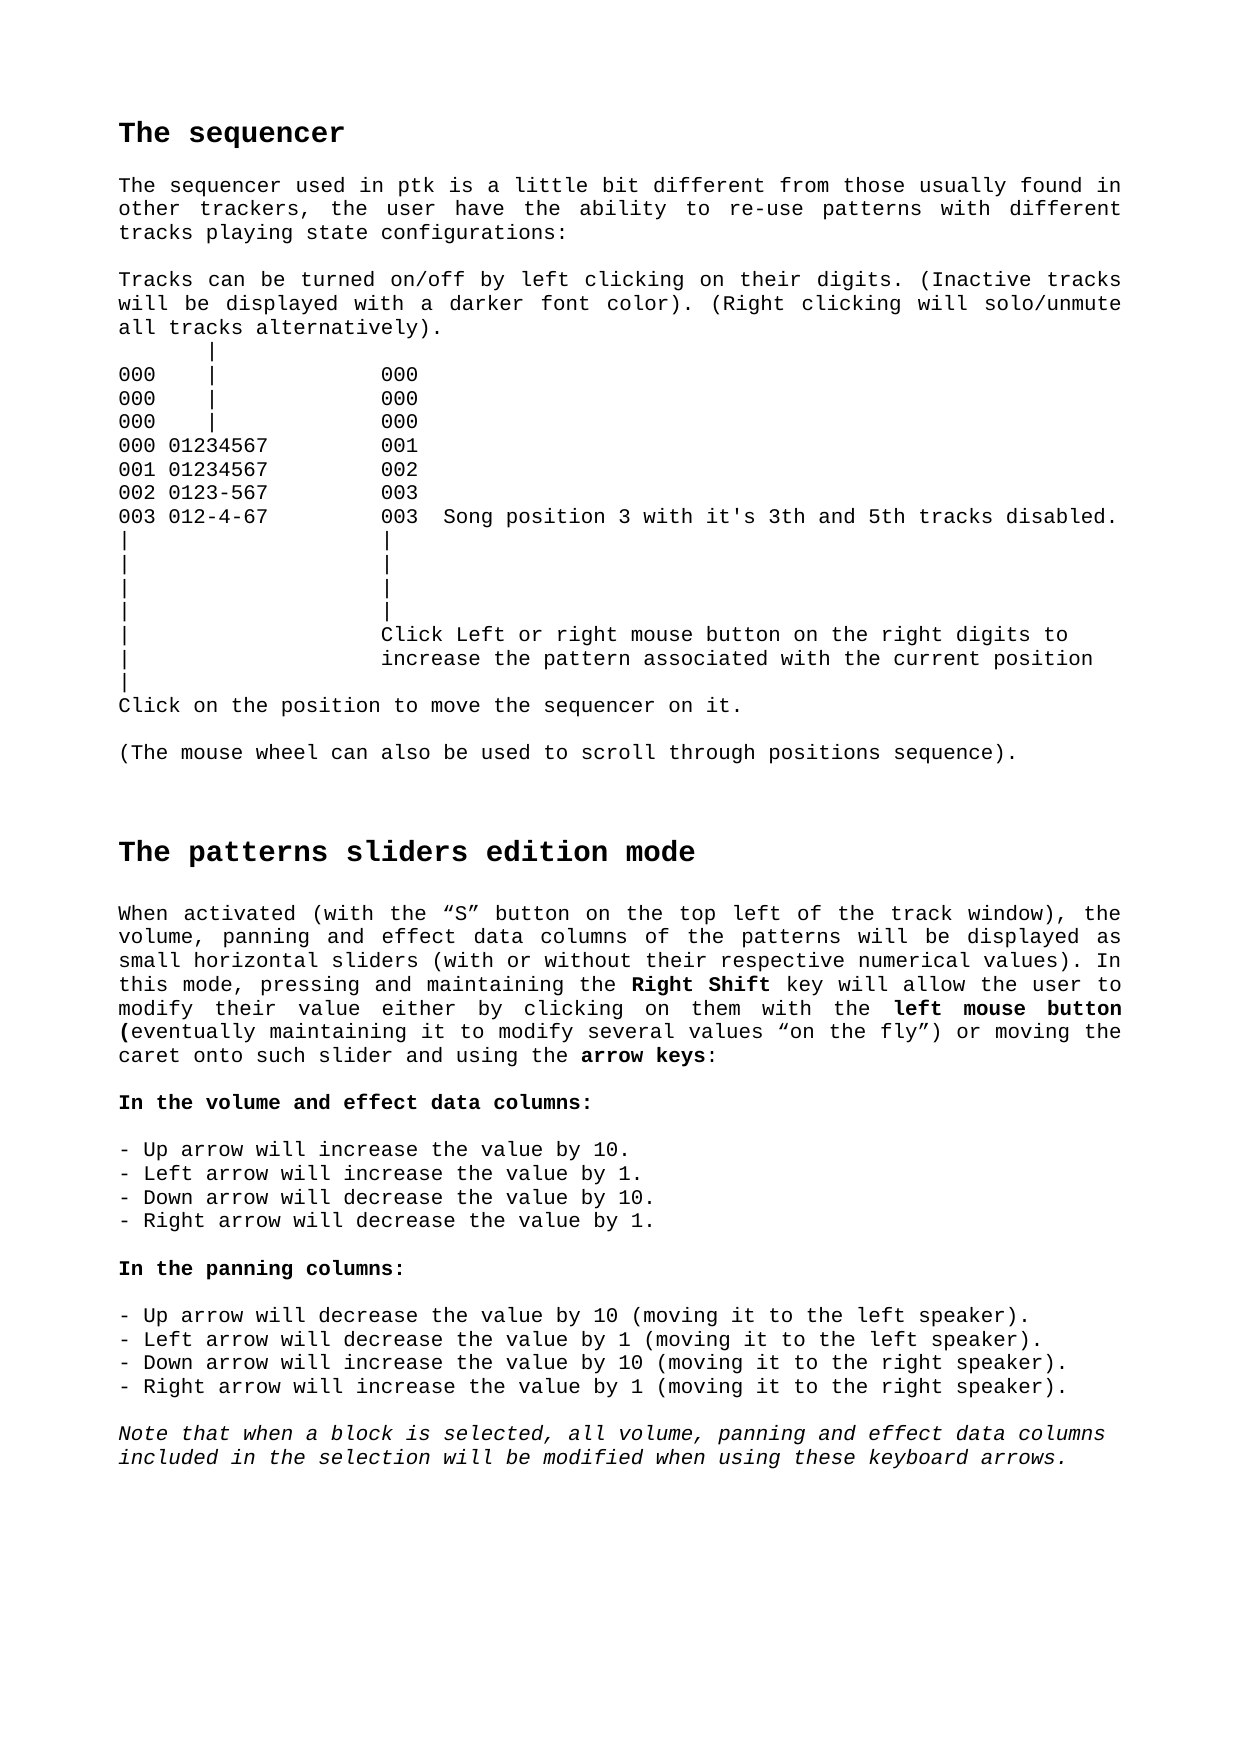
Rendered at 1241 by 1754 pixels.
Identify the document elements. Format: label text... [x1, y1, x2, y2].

text - Up arrow will decrease the value by 10 (moving it to the left speaker). [118, 1305, 1122, 1328]
text - Up arrow will increase the value by 10. [118, 1139, 1122, 1163]
text - Right arrow will increase the value by 1 (moving it to the right speaker). [118, 1376, 1122, 1399]
text | | [118, 529, 1122, 553]
text 001 01234567 002 [118, 458, 1122, 482]
text Click on the position to move the sequencer on it. [118, 695, 1122, 719]
text 000 | 000 [118, 411, 1122, 435]
text | increase the pattern associated with the current position [118, 648, 1122, 671]
text (The mouse wheel can also be used to scroll through positions sequence). [118, 742, 1122, 766]
text - Down arrow will decrease the value by 10. [118, 1187, 1122, 1210]
text - Right arrow will decrease the value by 1. [118, 1210, 1122, 1234]
text The patterns sliders edition mode [118, 837, 1122, 870]
text - Down arrow will increase the value by 10 (moving it to the right speaker). [118, 1352, 1122, 1376]
text | [118, 671, 1122, 695]
text Note that when a block is selected, all volume, panning and effect data columns included in the selection will be modified when using these keyboard arrows. [118, 1423, 1122, 1470]
text The sequencer used in ptk is a little bit different from those usually found in other trackers, the user have the ability to re-use patterns with different tracks playing state configurations: [118, 175, 1122, 246]
text | | [118, 577, 1122, 600]
text | [118, 340, 1122, 364]
text The sequencer [118, 118, 1122, 151]
text When activated (with the “S” button on the top left of the track window), the volume, panning and effect data columns of the patterns will be displayed as small horizontal sliders (with or without their respective numerical values). In this mode, pressing and maintaining the Right Shift key will allow the user to modify their value either by clicking on them with the left mouse button (eventually maintaining it to modify several values “on the fly”) or moving the caret onto such slider and using the arrow keys: [118, 903, 1122, 1068]
text - Left arrow will decrease the value by 1 (moving it to the left speaker). [118, 1328, 1122, 1352]
text 000 | 000 [118, 364, 1122, 388]
text In the volume and effect data columns: [118, 1092, 1122, 1116]
text In the panning columns: [118, 1258, 1122, 1281]
text | Click Left or right mouse button on the right digits to [118, 624, 1122, 648]
text | | [118, 553, 1122, 577]
text | | [118, 600, 1122, 624]
text 003 012-4-67 003 Song position 3 with it's 3th and 5th tracks disabled. [118, 506, 1122, 529]
text Tracks can be turned on/off by left clicking on their digits. (Inactive tracks will be displayed with a darker font color). (Right clicking will solo/unmute all tracks alternatively). [118, 269, 1122, 340]
text 000 01234567 001 [118, 435, 1122, 458]
text - Left arrow will increase the value by 1. [118, 1163, 1122, 1187]
text 002 0123-567 003 [118, 482, 1122, 506]
text 000 | 000 [118, 388, 1122, 411]
